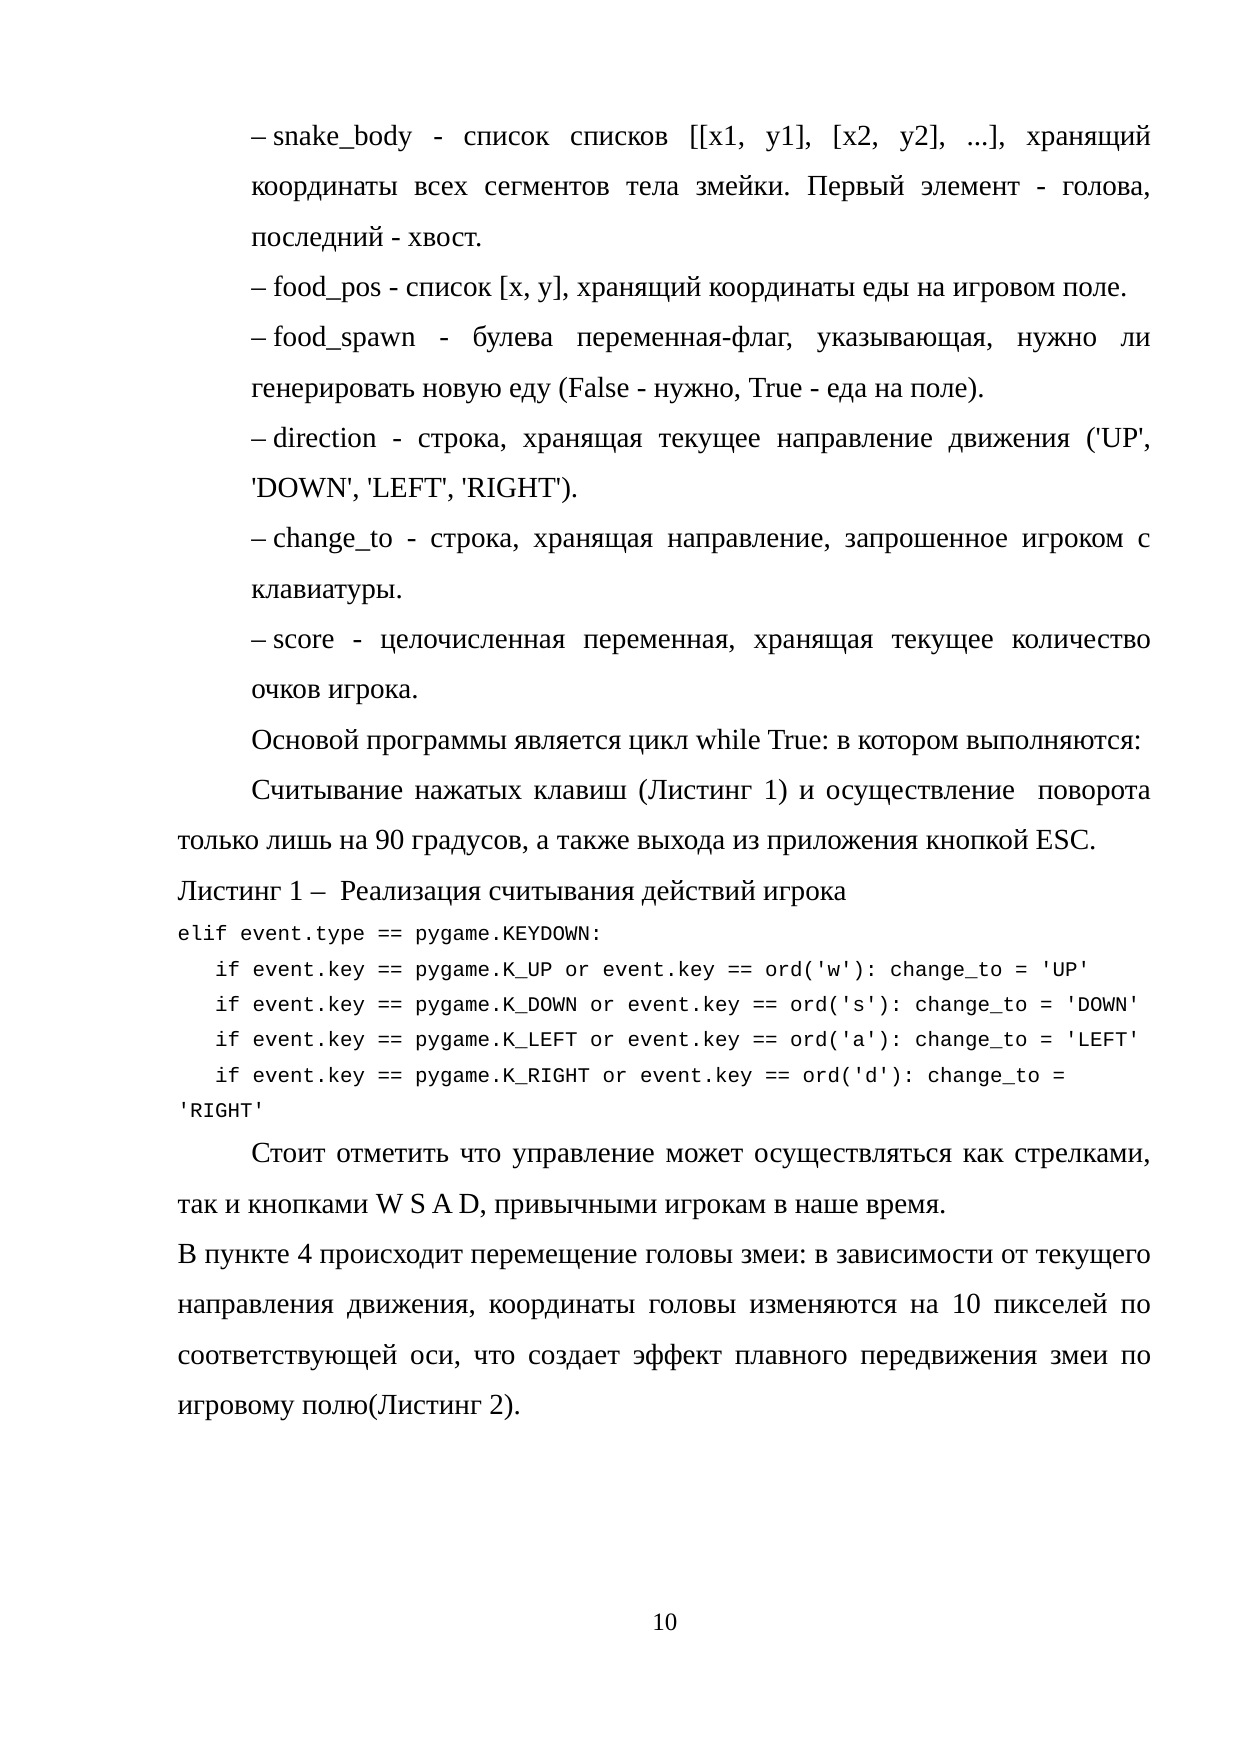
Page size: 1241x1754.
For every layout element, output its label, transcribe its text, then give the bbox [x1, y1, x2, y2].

text Считывание нажатых клавиш (Листинг 1) и осуществление поворота только лишь на 90 градусов, а также выхода из приложения кнопкой ESC. [177, 772, 1152, 856]
list change_to - строка, хранящая направление, запрошенное игроком с клавиатуры. [251, 521, 1152, 604]
text В пункте 4 происходит перемещение головы змеи: в зависимости от текущего направления движения, координаты головы изменяются на 10 пикселей по соответствующей оси, что создает эффект плавного передвижения змеи по игровому полю(Листинг 2). [177, 1236, 1152, 1421]
text if event.key == pygame.K_LEFT or event.key == ord('a'): change_to = 'LEFT' [177, 1029, 1152, 1053]
list food_pos - список [x, y], хранящий координаты еды на игровом поле. [251, 269, 1152, 303]
list Реализация считывания действий игрока [177, 873, 1152, 906]
text Стоит отметить что управление может осуществляться как стрелками, так и кнопками W S A D, привычными игрокам в наше время. [177, 1136, 1152, 1219]
list food_spawn - булева переменная-флаг, указывающая, нужно ли генерировать новую еду (False - нужно, True - еда на поле). [251, 319, 1152, 403]
text if event.key == pygame.K_RIGHT or event.key == ord('d'): change_to = 'RIGHT' [177, 1065, 1152, 1124]
list direction - строка, хранящая текущее направление движения ('UP', 'DOWN', 'LEFT', 'RIGHT'). [251, 420, 1152, 504]
list score - целочисленная переменная, хранящая текущее количество очков игрока. [251, 621, 1152, 705]
list snake_body - список списков [[x1, y1], [x2, y2], ...], хранящий координаты всех сегментов тела змейки. Первый элемент - голова, последний - хвост. [251, 118, 1152, 252]
text if event.key == pygame.K_UP or event.key == ord('w'): change_to = 'UP' [177, 958, 1152, 982]
text if event.key == pygame.K_DOWN or event.key == ord('s'): change_to = 'DOWN' [177, 994, 1152, 1018]
text elif event.type == pygame.KEYDOWN: [177, 923, 1152, 947]
text Основой программы является цикл while True: в котором выполняются: [177, 722, 1152, 755]
